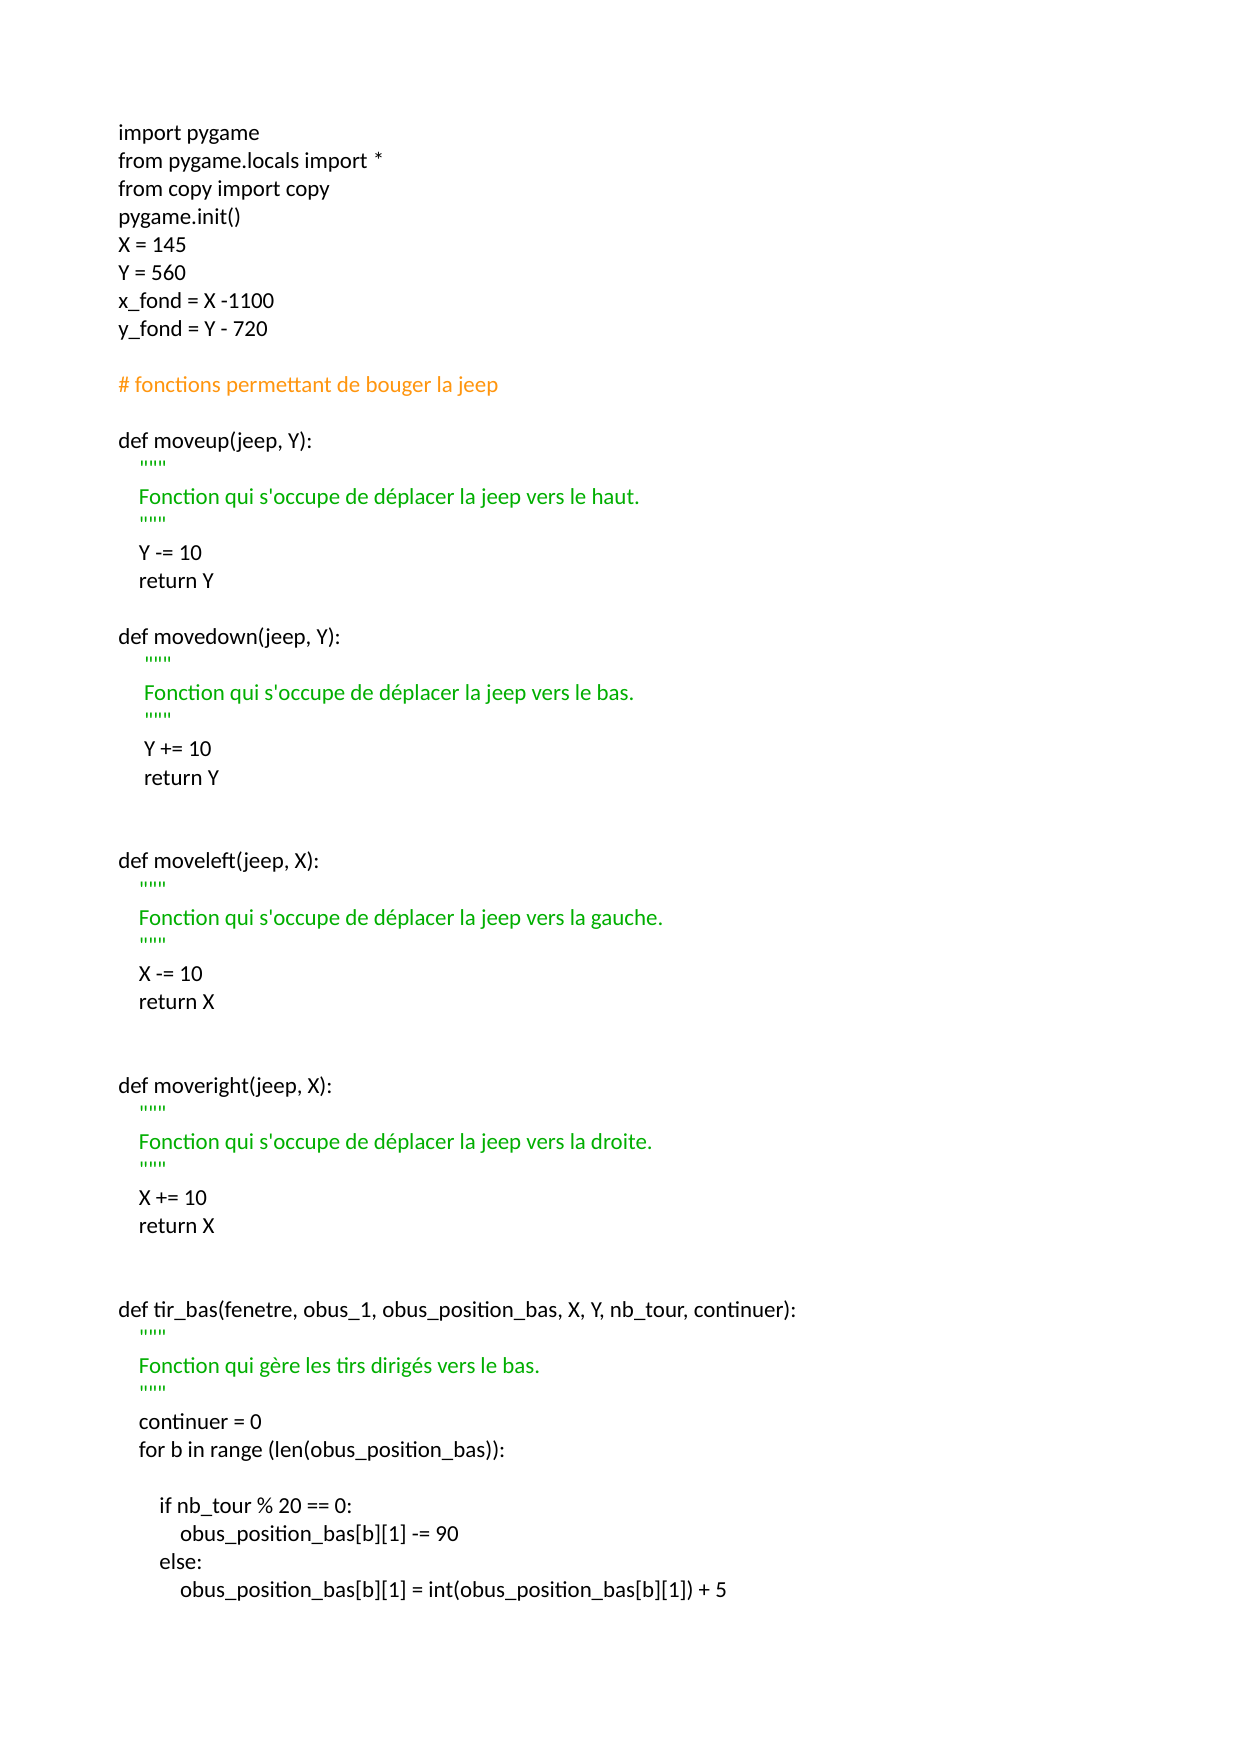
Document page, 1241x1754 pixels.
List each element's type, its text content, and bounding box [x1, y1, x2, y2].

text """ [118, 1155, 1122, 1183]
text """ [118, 510, 1122, 538]
text return X [118, 987, 1122, 1015]
text def tir_bas(fenetre, obus_1, obus_position_bas, X, Y, nb_tour, continuer): [118, 1295, 1122, 1323]
text Y = 560 [118, 258, 1122, 286]
text Fonction qui s'occupe de déplacer la jeep vers la gauche. [118, 903, 1122, 931]
text X -= 10 [118, 959, 1122, 987]
text """ [118, 454, 1122, 482]
text y_fond = Y - 720 [118, 314, 1122, 342]
text X = 145 [118, 230, 1122, 258]
text # fonctions permettant de bouger la jeep [118, 370, 1122, 398]
text """ [118, 875, 1122, 903]
text """ [118, 651, 1122, 678]
text continuer = 0 [118, 1407, 1122, 1435]
text Y += 10 [118, 734, 1122, 763]
text """ [118, 1099, 1122, 1127]
text for b in range (len(obus_position_bas)): [118, 1435, 1122, 1463]
text """ [118, 1379, 1122, 1407]
text """ [118, 707, 1122, 734]
text Fonction qui s'occupe de déplacer la jeep vers le haut. [118, 482, 1122, 510]
text from pygame.locals import * [118, 146, 1122, 174]
text def moveup(jeep, Y): [118, 426, 1122, 454]
text if nb_tour % 20 == 0: [118, 1491, 1122, 1519]
text def moveright(jeep, X): [118, 1071, 1122, 1099]
text Fonction qui s'occupe de déplacer la jeep vers le bas. [118, 678, 1122, 707]
text """ [118, 1323, 1122, 1351]
text def movedown(jeep, Y): [118, 622, 1122, 651]
text pygame.init() [118, 202, 1122, 230]
text return Y [118, 566, 1122, 594]
text Fonction qui gère les tirs dirigés vers le bas. [118, 1351, 1122, 1379]
text obus_position_bas[b][1] -= 90 [118, 1519, 1122, 1547]
text obus_position_bas[b][1] = int(obus_position_bas[b][1]) + 5 [118, 1575, 1122, 1603]
text def moveleft(jeep, X): [118, 847, 1122, 875]
text Fonction qui s'occupe de déplacer la jeep vers la droite. [118, 1127, 1122, 1155]
text else: [118, 1547, 1122, 1575]
text x_fond = X -1100 [118, 286, 1122, 314]
text return X [118, 1211, 1122, 1239]
text X += 10 [118, 1183, 1122, 1211]
text Y -= 10 [118, 538, 1122, 566]
text return Y [118, 763, 1122, 791]
text from copy import copy [118, 174, 1122, 202]
text """ [118, 931, 1122, 959]
text import pygame [118, 118, 1122, 146]
